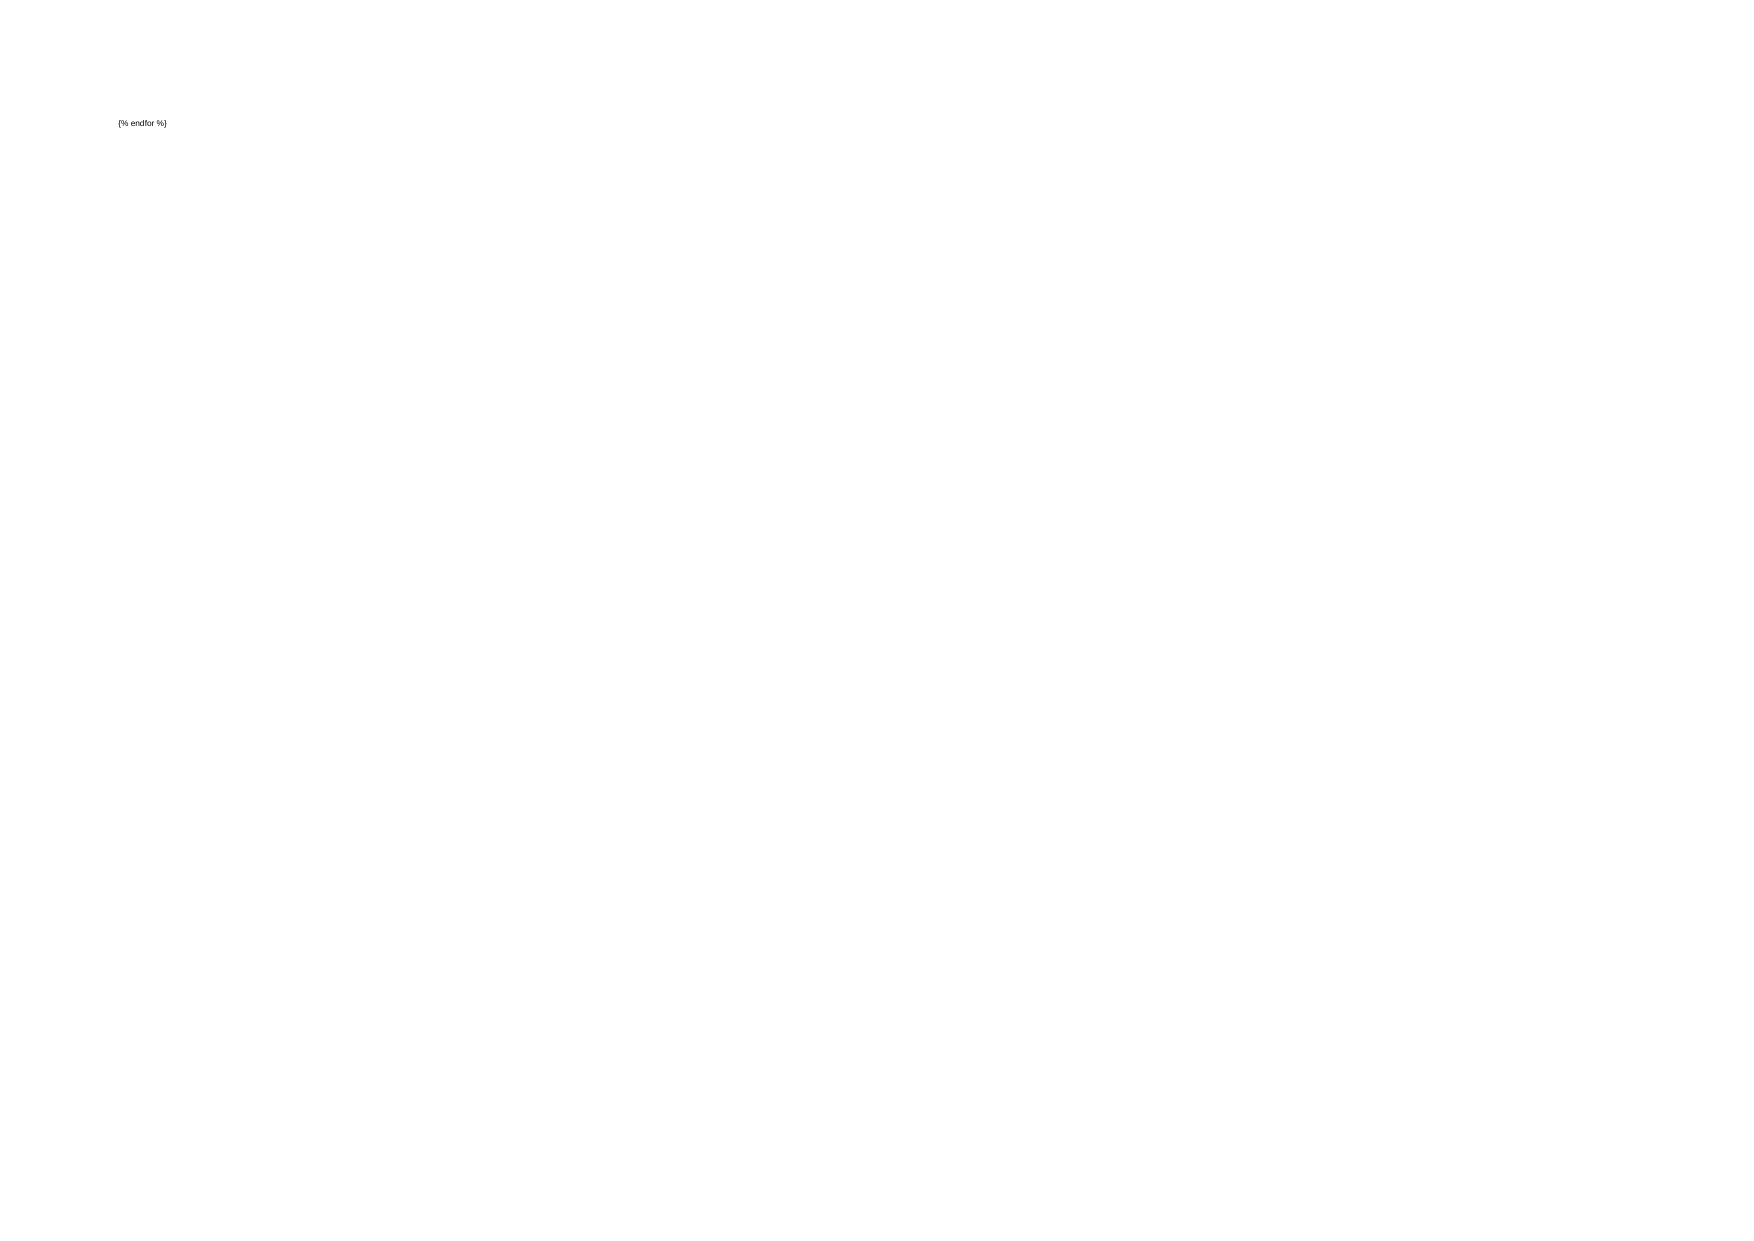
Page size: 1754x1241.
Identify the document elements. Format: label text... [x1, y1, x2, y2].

text {% endfor %} [118, 118, 1636, 128]
